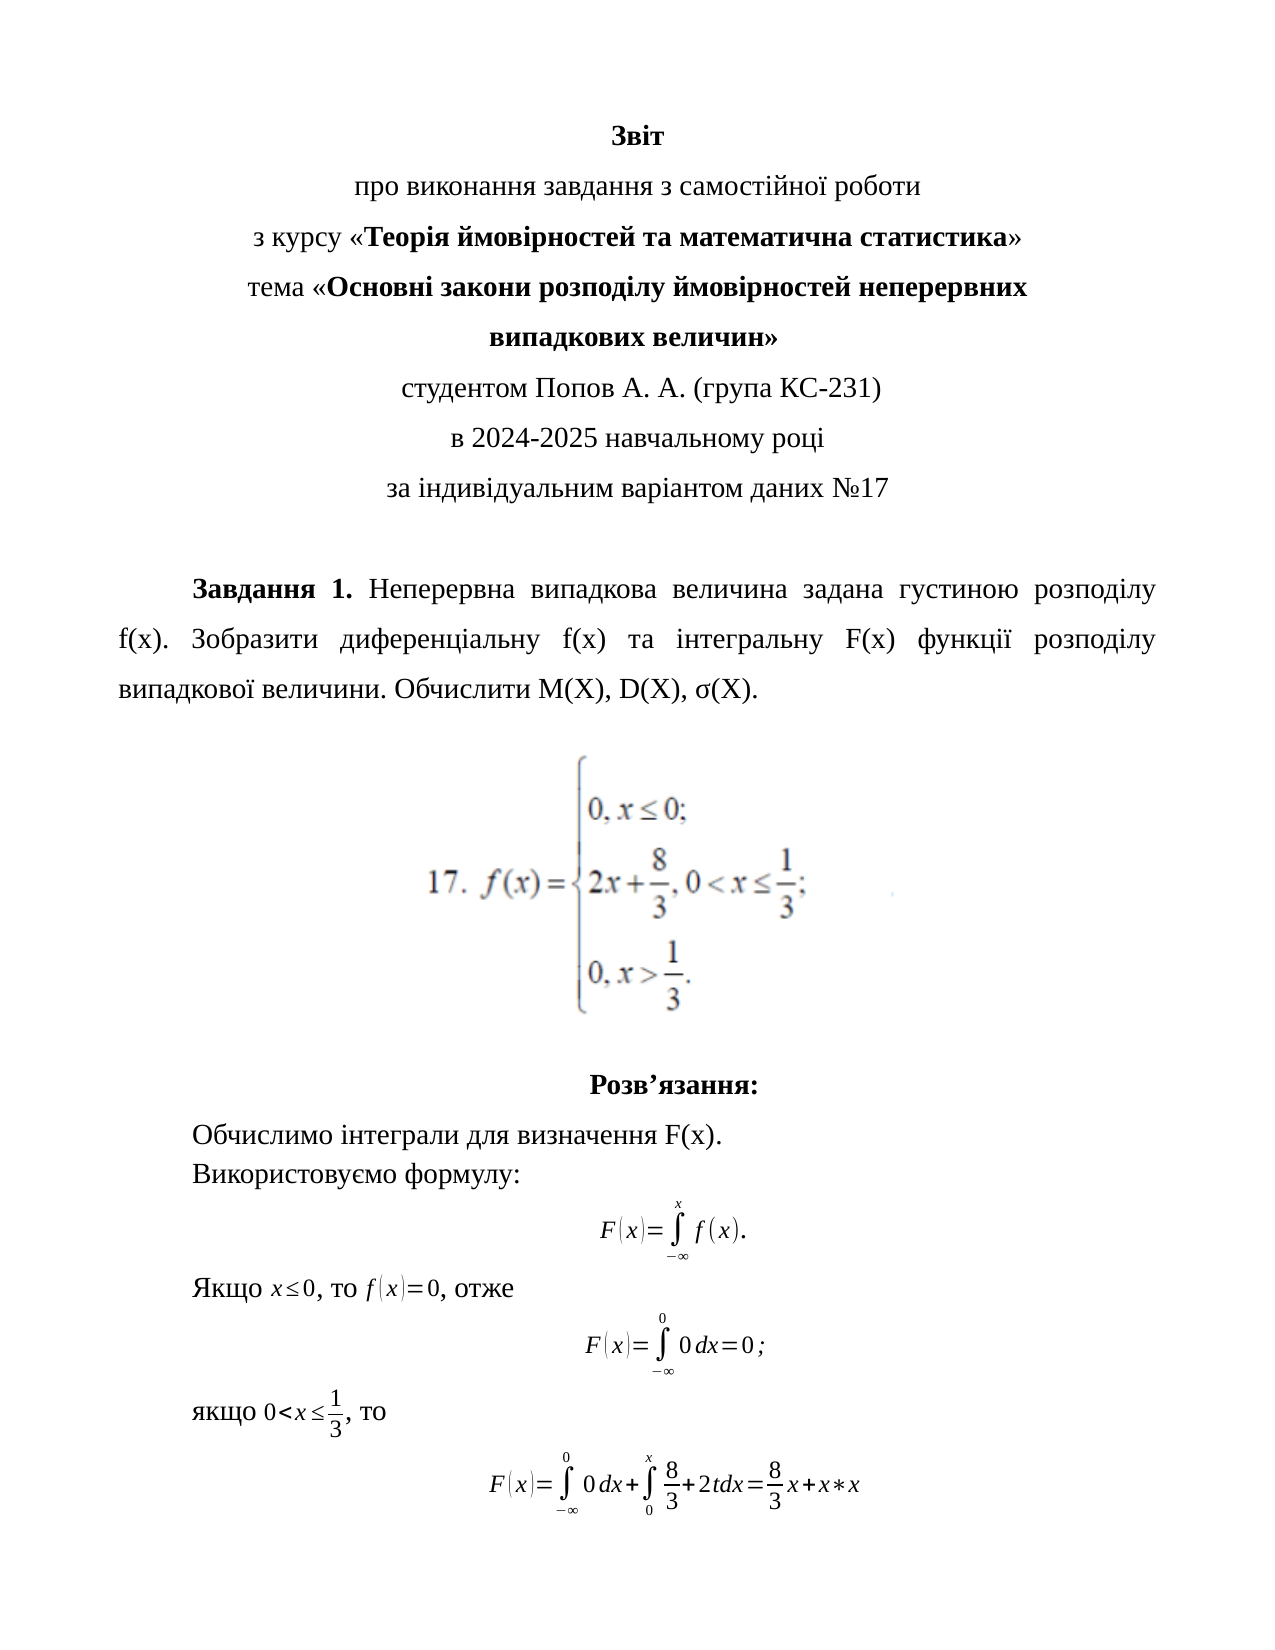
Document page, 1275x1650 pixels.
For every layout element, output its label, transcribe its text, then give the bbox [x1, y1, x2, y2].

text в 2024-2025 навчальному році [118, 420, 1157, 453]
text про виконання завдання з самостійної роботи [118, 168, 1157, 202]
text Звіт [118, 118, 1157, 152]
text Розв’язання: [118, 1067, 1157, 1100]
text Обчислимо інтеграли для визначення F(x). [118, 1117, 1157, 1151]
text випадкових величин» [118, 319, 1157, 353]
text Якщо , то , отже [118, 1270, 1157, 1304]
text . [118, 1194, 1157, 1265]
text Використовуємо формулу: [118, 1156, 1157, 1189]
text Завдання 1. Неперервна випадкова величина задана густиною розподілу f(x). Зобразити диференціальну f(x) та інтегральну F(x) функції розподілу випадкової величини. Обчислити M(X), D(X), σ(X). [118, 571, 1157, 705]
text якщо , то [118, 1384, 1157, 1443]
text за індивідуальним варіантом даних №17 [118, 470, 1157, 504]
text тема «Основні закони розподілу ймовірностей неперервних [118, 269, 1157, 303]
text студентом Попов А. А. (група КС-231) [118, 370, 1157, 403]
text з курсу «Теорія ймовірностей та математична статистика» [118, 219, 1157, 252]
picture [380, 721, 895, 1057]
